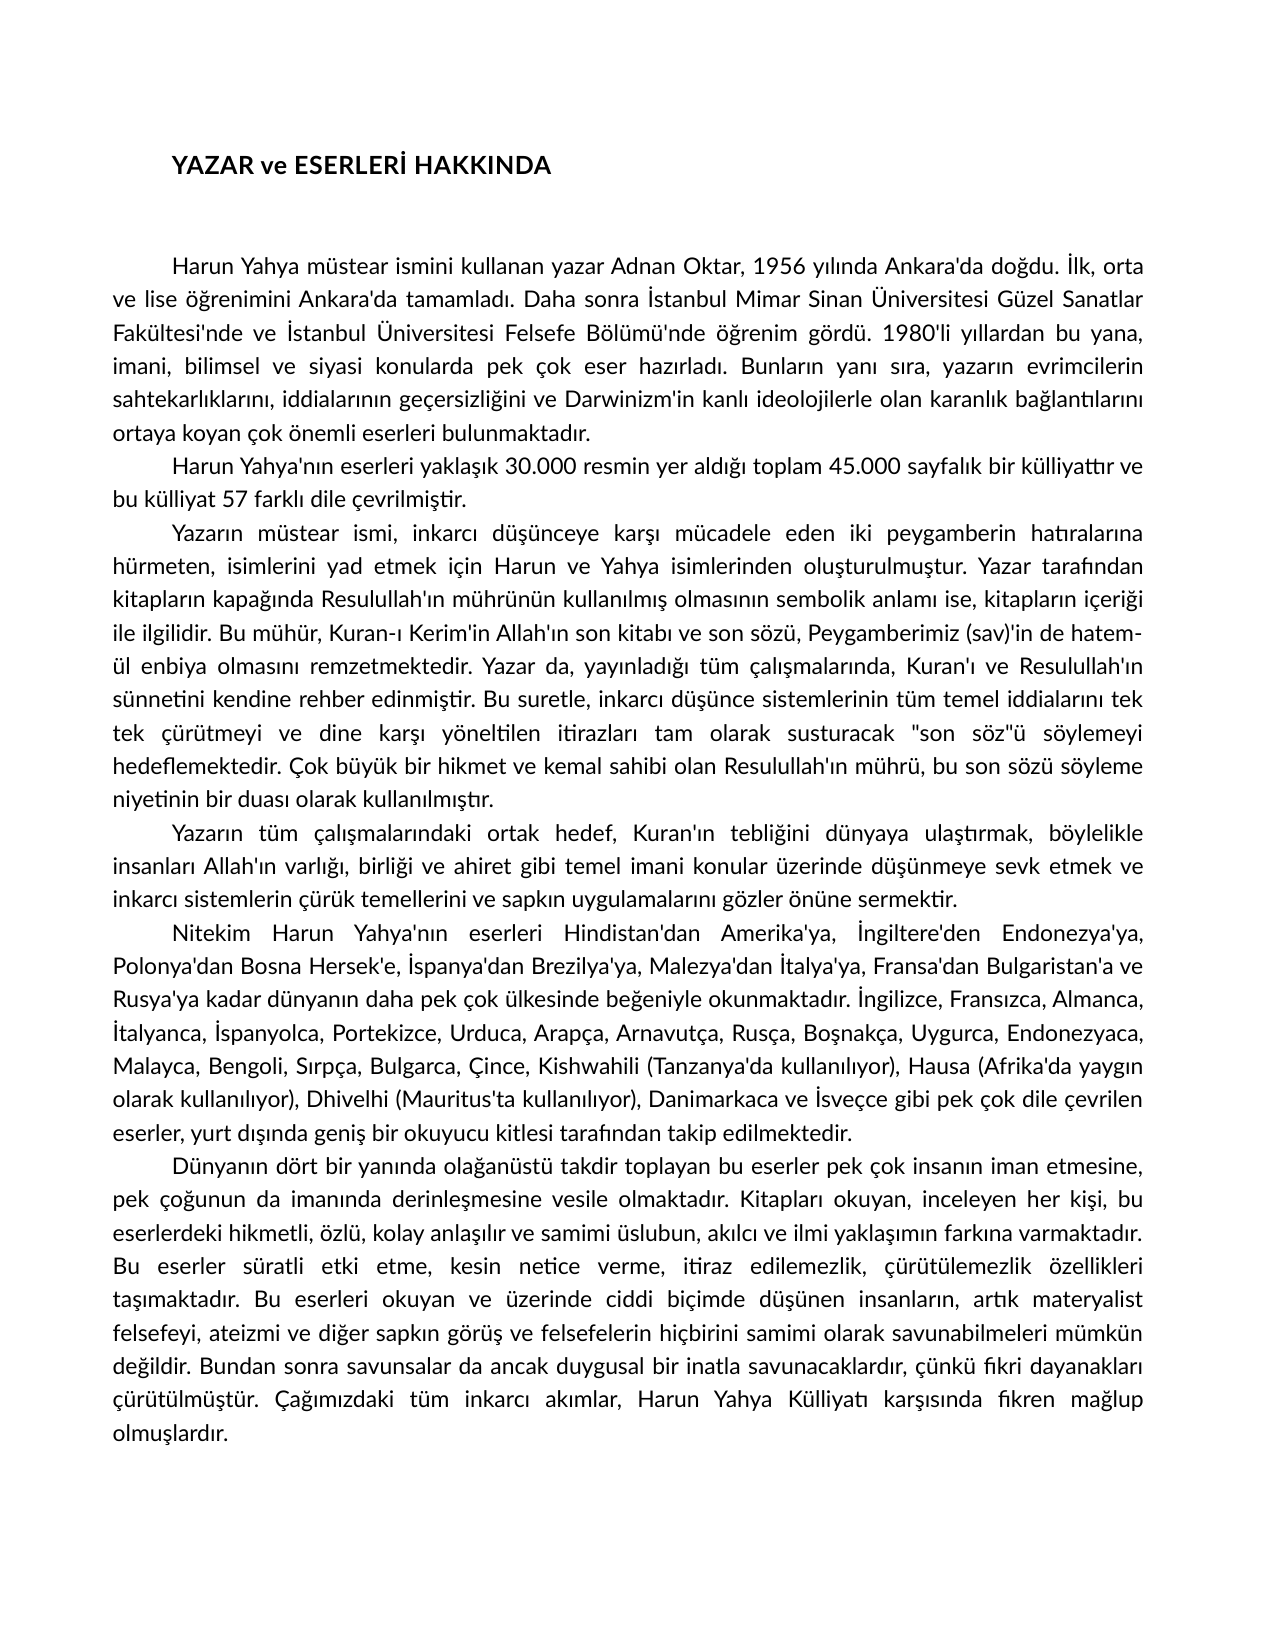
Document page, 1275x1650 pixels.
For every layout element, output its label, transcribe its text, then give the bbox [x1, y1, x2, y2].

text Harun Yahya'nın eserleri yaklaşık 30.000 resmin yer aldığı toplam 45.000 sayfalık bir külliyattır ve bu külliyat 57 farklı dile çevrilmiştir. [112, 448, 1145, 514]
text Yazarın tüm çalışmalarındaki ortak hedef, Kuran'ın tebliğini dünyaya ulaştırmak, böylelikle insanları Allah'ın varlığı, birliği ve ahiret gibi temel imani konular üzerinde düşünmeye sevk etmek ve inkarcı sistemlerin çürük temellerini ve sapkın uygulamalarını gözler önüne sermektir. [112, 814, 1145, 914]
text Yazarın müstear ismi, inkarcı düşünceye karşı mücadele eden iki peygamberin hatıralarına hürmeten, isimlerini yad etmek için Harun ve Yahya isimlerinden oluşturulmuştur. Yazar tarafından kitapların kapağında Resulullah'ın mührünün kullanılmış olmasının sembolik anlamı ise, kitapların içeriği ile ilgilidir. Bu mühür, Kuran-ı Kerim'in Allah'ın son kitabı ve son sözü, Peygamberimiz (sav)'in de hatem-ül enbiya olmasını remzetmektedir. Yazar da, yayınladığı tüm çalışmalarında, Kuran'ı ve Resulullah'ın sünnetini kendine rehber edinmiştir. Bu suretle, inkarcı düşünce sistemlerinin tüm temel iddialarını tek tek çürütmeyi ve dine karşı yöneltilen itirazları tam olarak susturacak "son söz"ü söylemeyi hedeflemektedir. Çok büyük bir hikmet ve kemal sahibi olan Resulullah'ın mührü, bu son sözü söyleme niyetinin bir duası olarak kullanılmıştır. [112, 514, 1145, 814]
text YAZAR ve ESERLERİ HAKKINDA [112, 148, 1145, 181]
text Dünyanın dört bir yanında olağanüstü takdir toplayan bu eserler pek çok insanın iman etmesine, pek çoğunun da imanında derinleşmesine vesile olmaktadır. Kitapları okuyan, inceleyen her kişi, bu eserlerdeki hikmetli, özlü, kolay anlaşılır ve samimi üslubun, akılcı ve ilmi yaklaşımın farkına varmaktadır. Bu eserler süratli etki etme, kesin netice verme, itiraz edilemezlik, çürütülemezlik özellikleri taşımaktadır. Bu eserleri okuyan ve üzerinde ciddi biçimde düşünen insanların, artık materyalist felsefeyi, ateizmi ve diğer sapkın görüş ve felsefelerin hiçbirini samimi olarak savunabilmeleri mümkün değildir. Bundan sonra savunsalar da ancak duygusal bir inatla savunacaklardır, çünkü fikri dayanakları çürütülmüştür. Çağımızdaki tüm inkarcı akımlar, Harun Yahya Külliyatı karşısında fikren mağlup olmuşlardır. [112, 1148, 1145, 1448]
text Harun Yahya müstear ismini kullanan yazar Adnan Oktar, 1956 yılında Ankara'da doğdu. İlk, orta ve lise öğrenimini Ankara'da tamamladı. Daha sonra İstanbul Mimar Sinan Üniversitesi Güzel Sanatlar Fakültesi'nde ve İstanbul Üniversitesi Felsefe Bölümü'nde öğrenim gördü. 1980'li yıllardan bu yana, imani, bilimsel ve siyasi konularda pek çok eser hazırladı. Bunların yanı sıra, yazarın evrimcilerin sahtekarlıklarını, iddialarının geçersizliğini ve Darwinizm'in kanlı ideolojilerle olan karanlık bağlantılarını ortaya koyan çok önemli eserleri bulunmaktadır. [112, 248, 1145, 448]
text Nitekim Harun Yahya'nın eserleri Hindistan'dan Amerika'ya, İngiltere'den Endonezya'ya, Polonya'dan Bosna Hersek'e, İspanya'dan Brezilya'ya, Malezya'dan İtalya'ya, Fransa'dan Bulgaristan'a ve Rusya'ya kadar dünyanın daha pek çok ülkesinde beğeniyle okunmaktadır. İngilizce, Fransızca, Almanca, İtalyanca, İspanyolca, Portekizce, Urduca, Arapça, Arnavutça, Rusça, Boşnakça, Uygurca, Endonezyaca, Malayca, Bengoli, Sırpça, Bulgarca, Çince, Kishwahili (Tanzanya'da kullanılıyor), Hausa (Afrika'da yaygın olarak kullanılıyor), Dhivelhi (Mauritus'ta kullanılıyor), Danimarkaca ve İsveçce gibi pek çok dile çevrilen eserler, yurt dışında geniş bir okuyucu kitlesi tarafından takip edilmektedir. [112, 914, 1145, 1148]
